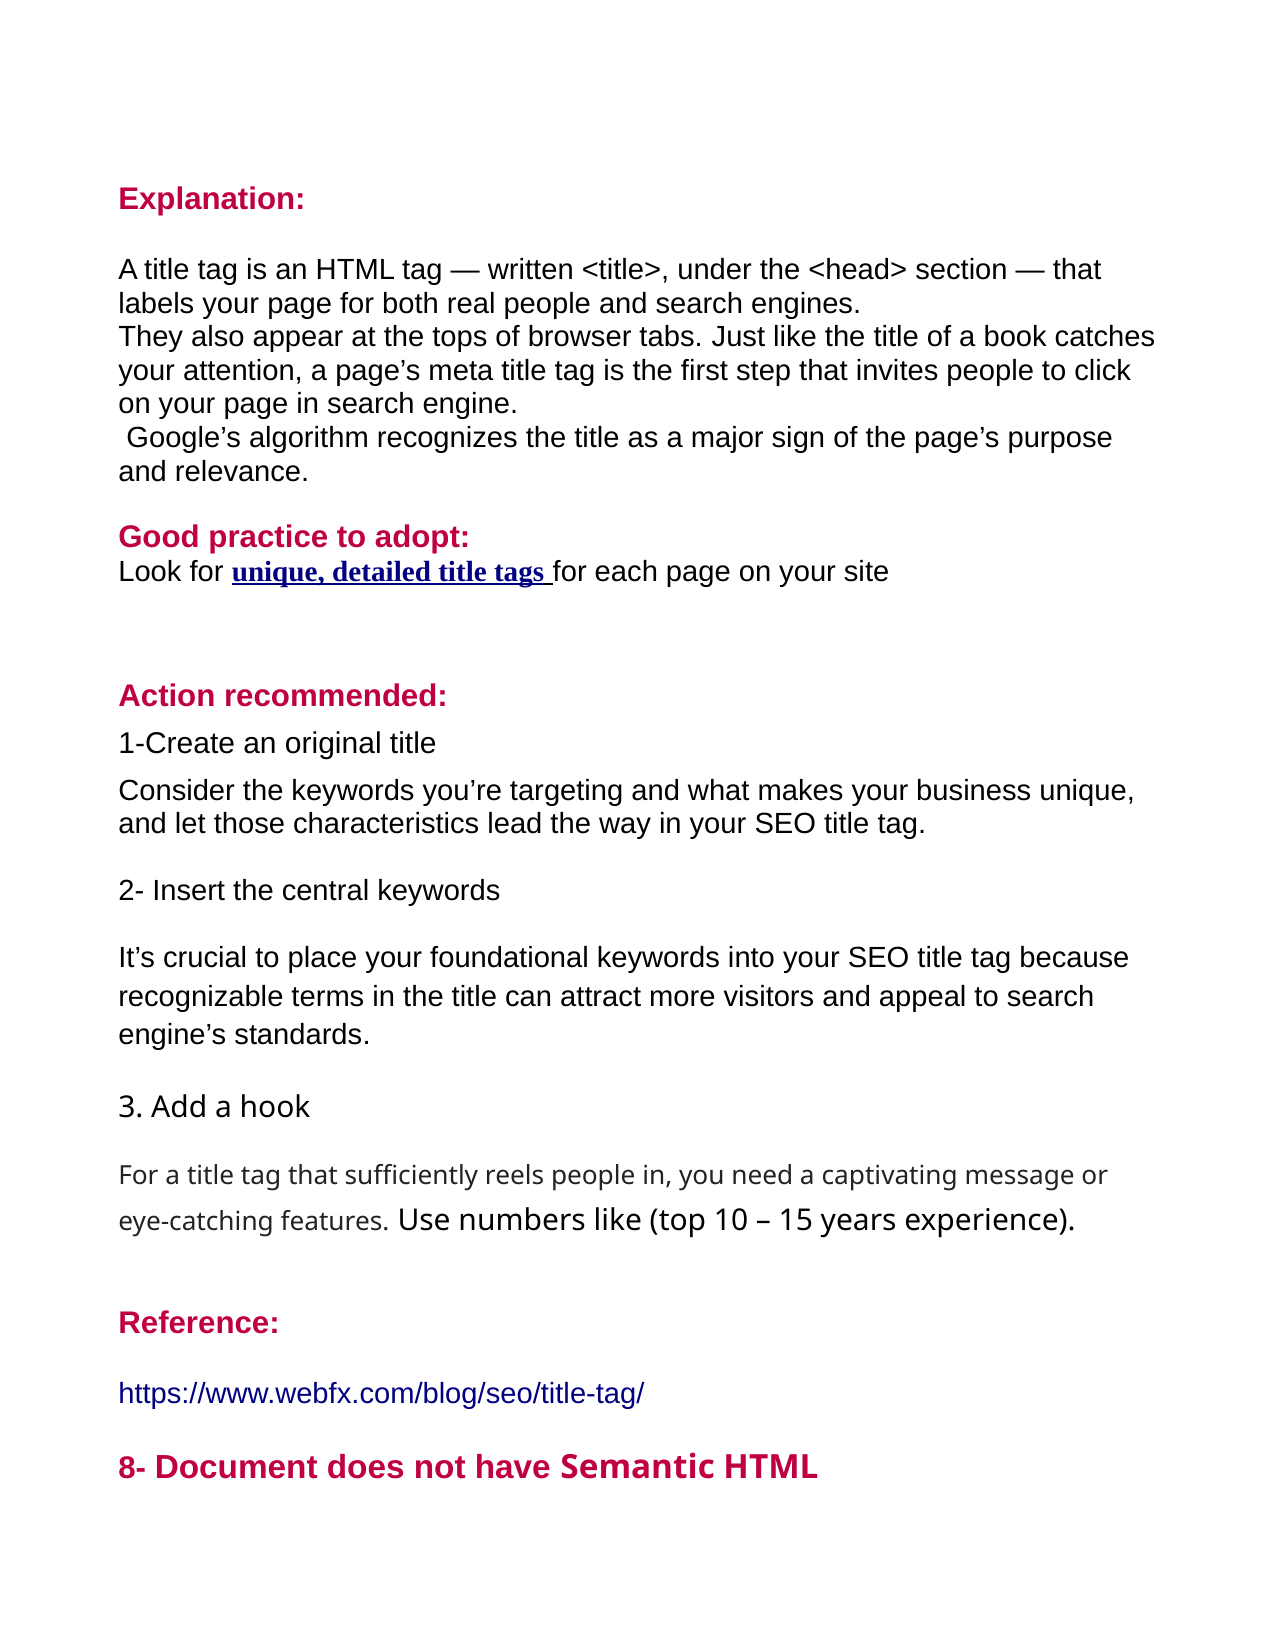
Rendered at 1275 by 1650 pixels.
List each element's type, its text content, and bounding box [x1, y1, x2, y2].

text Good practice to adopt: [118, 518, 1157, 554]
text They also appear at the tops of browser tabs. Just like the title of a book catches your attention, a page’s meta title tag is the first step that invites people to click on your page in search engine. [118, 319, 1157, 420]
text 2- Insert the central keywords [118, 873, 1157, 907]
text It’s crucial to place your foundational keywords into your SEO title tag because recognizable terms in the title can attract more visitors and appeal to search engine’s standards. [118, 940, 1157, 1051]
text https://www.webfx.com/blog/seo/title-tag/ [118, 1376, 1157, 1409]
text Reference: [118, 1304, 1157, 1340]
subtitle 3. Add a hook [118, 1086, 1157, 1127]
text 8- Document does not have Semantic HTML [118, 1443, 1157, 1488]
text Google’s algorithm recognizes the title as a major sign of the page’s purpose and relevance. [118, 420, 1157, 487]
text Look for unique, detailed title tags for each page on your site [118, 554, 1157, 588]
text A title tag is an HTML tag — written <title>, under the <head> section — that labels your page for both real people and search engines. [118, 252, 1157, 319]
text For a title tag that sufficiently reels people in, you need a captivating message or eye-catching features. Use numbers like (top 10 – 15 years experience). [118, 1157, 1157, 1239]
subtitle 1-Create an original title [118, 725, 1157, 760]
text Explanation: [118, 180, 1157, 216]
text Consider the keywords you’re targeting and what makes your business unique, and let those characteristics lead the way in your SEO title tag. [118, 772, 1157, 839]
text Action recommended: [118, 677, 1157, 713]
